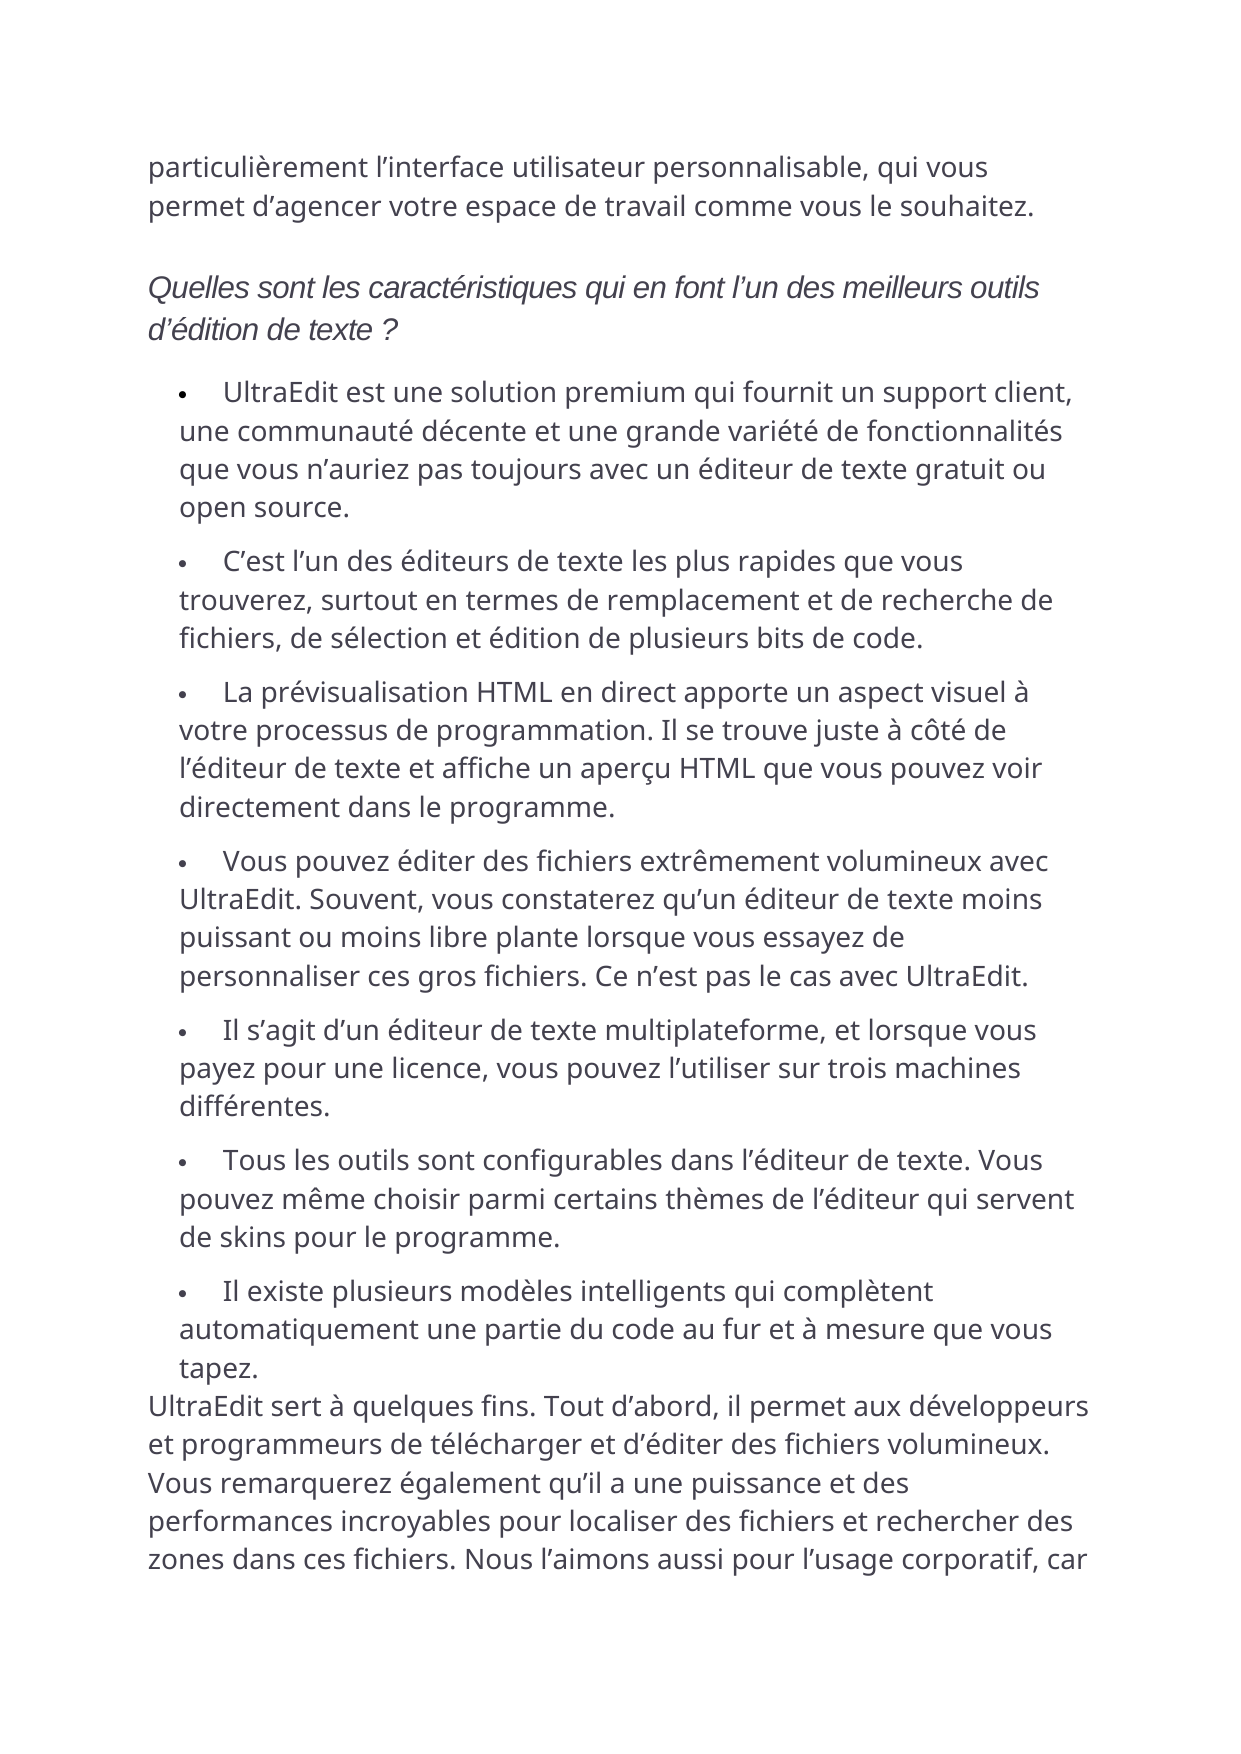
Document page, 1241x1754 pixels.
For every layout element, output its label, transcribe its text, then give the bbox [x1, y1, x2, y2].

text UltraEdit sert à quelques fins. Tout d’abord, il permet aux développeurs et programmeurs de télécharger et d’éditer des fichiers volumineux. Vous remarquerez également qu’il a une puissance et des performances incroyables pour localiser des fichiers et rechercher des zones dans ces fichiers. Nous l’aimons aussi pour l’usage corporatif, car [148, 1386, 1093, 1578]
list Il s’agit d’un éditeur de texte multiplateforme, et lorsque vous payez pour une licence, vous pouvez l’utiliser sur trois machines différentes. [179, 1010, 1093, 1125]
list Tous les outils sont configurables dans l’éditeur de texte. Vous pouvez même choisir parmi certains thèmes de l’éditeur qui servent de skins pour le programme. [179, 1141, 1093, 1256]
subtitle Quelles sont les caractéristiques qui en font l’un des meilleurs outils d’édition de texte ? [148, 269, 1093, 346]
list UltraEdit est une solution premium qui fournit un support client, une communauté décente et une grande variété de fonctionnalités que vous n’auriez pas toujours avec un éditeur de texte gratuit ou open source. [179, 373, 1093, 526]
text particulièrement l’interface utilisateur personnalisable, qui vous permet d’agencer votre espace de travail comme vous le souhaitez. [148, 148, 1093, 224]
list Vous pouvez éditer des fichiers extrêmement volumineux avec UltraEdit. Souvent, vous constaterez qu’un éditeur de texte moins puissant ou moins libre plante lorsque vous essayez de personnaliser ces gros fichiers. Ce n’est pas le cas avec UltraEdit. [179, 841, 1093, 994]
list La prévisualisation HTML en direct apporte un aspect visuel à votre processus de programmation. Il se trouve juste à côté de l’éditeur de texte et affiche un aperçu HTML que vous pouvez voir directement dans le programme. [179, 672, 1093, 826]
list C’est l’un des éditeurs de texte les plus rapides que vous trouverez, surtout en termes de remplacement et de recherche de fichiers, de sélection et édition de plusieurs bits de code. [179, 542, 1093, 657]
list Il existe plusieurs modèles intelligents qui complètent automatiquement une partie du code au fur et à mesure que vous tapez. [179, 1271, 1093, 1386]
